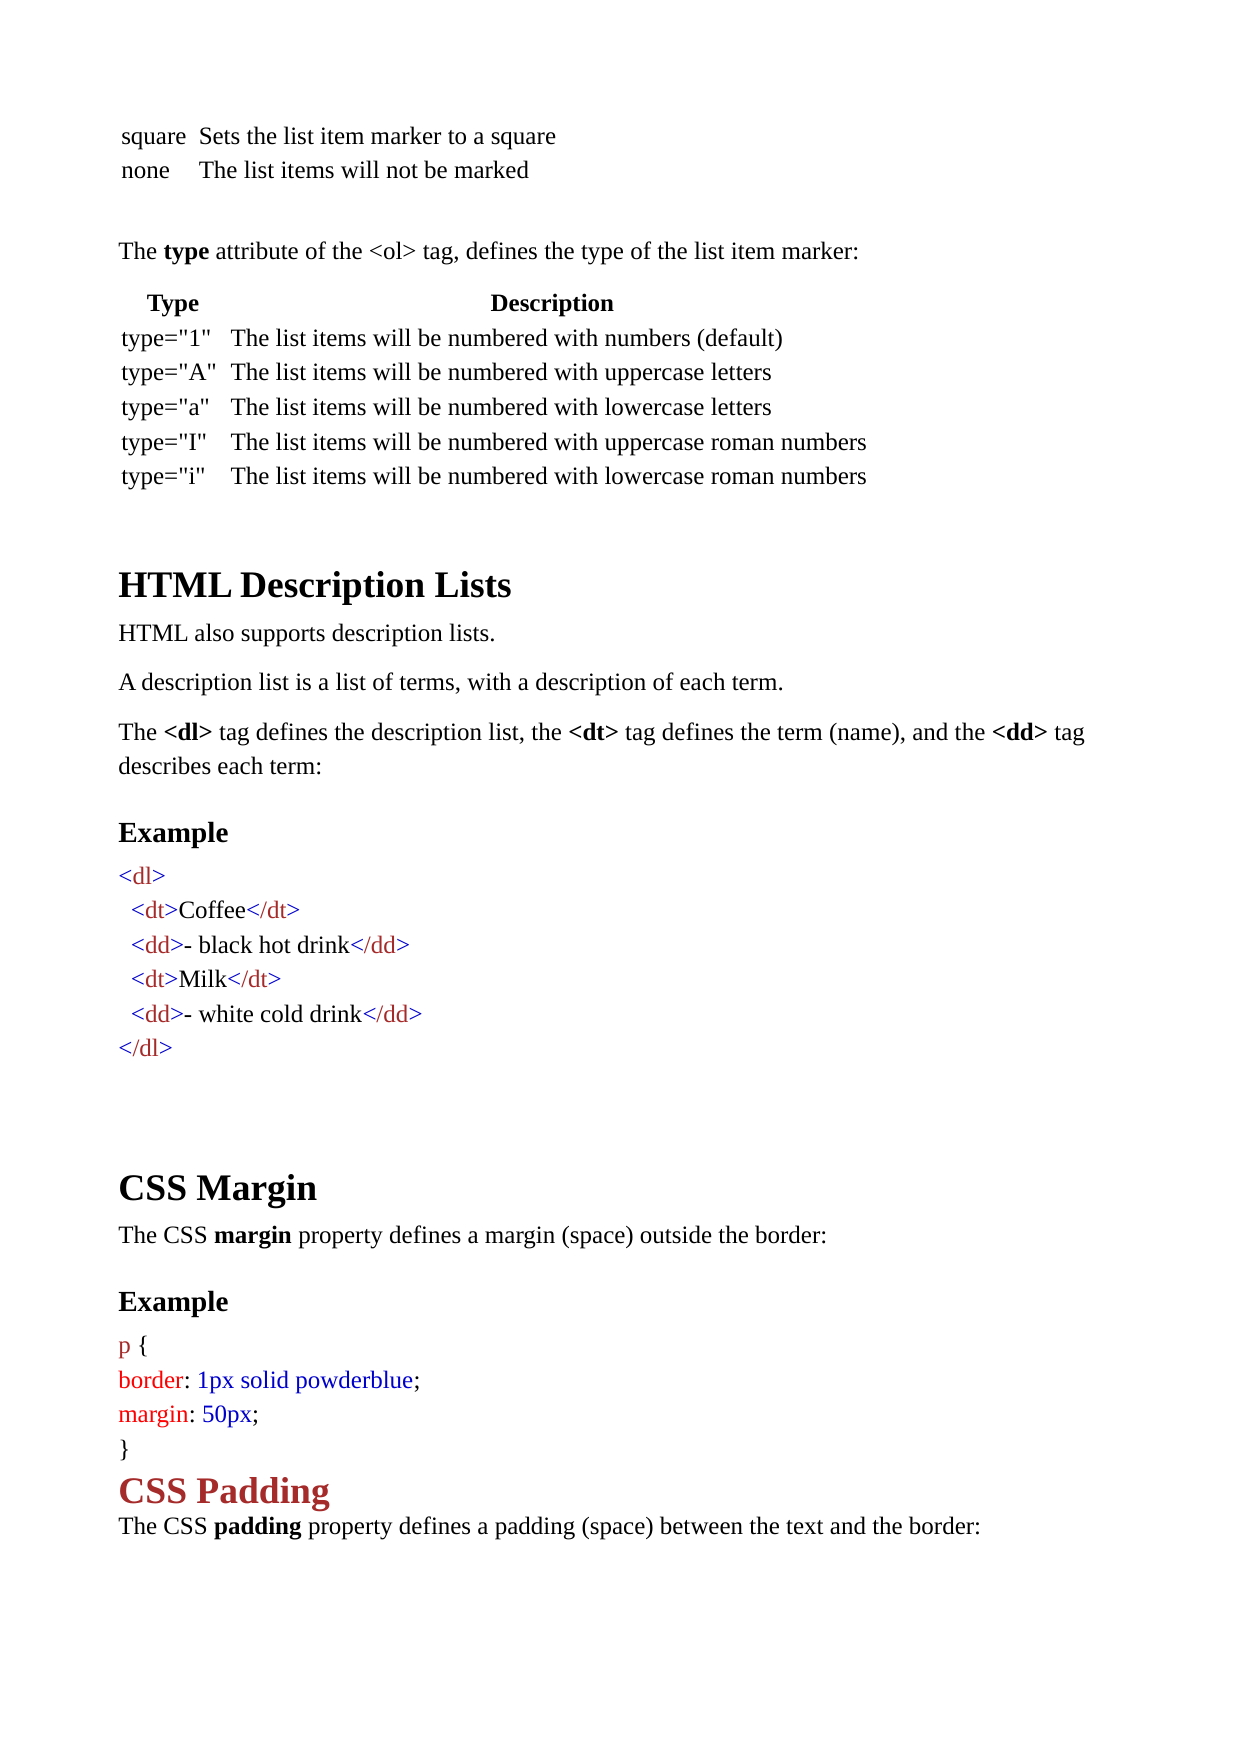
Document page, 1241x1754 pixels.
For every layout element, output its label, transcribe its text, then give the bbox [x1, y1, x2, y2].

subtitle Example [118, 1284, 1122, 1318]
table_cell none [118, 153, 196, 187]
table_cell The list items will be numbered with lowercase letters [228, 389, 877, 424]
table_header Description [228, 285, 877, 320]
text The CSS margin property defines a margin (space) outside the border: [118, 1221, 1122, 1249]
table_cell The list items will be numbered with numbers (default) [228, 320, 877, 354]
table_cell type="A" [118, 355, 227, 389]
table_cell The list items will not be marked [196, 153, 648, 187]
table_cell The list items will be numbered with lowercase roman numbers [228, 458, 877, 493]
subtitle CSS Margin [118, 1165, 1122, 1208]
text <dl> <dt>Coffee</dt> <dd>- black hot drink</dd> <dt>Milk</dt> <dd>- white cold drink</dd> </dl> [118, 861, 1122, 1062]
text p { border: 1px solid powderblue; margin: 50px; } [118, 1330, 1122, 1462]
text The <dl> tag defines the description list, the <dt> tag defines the term (name), and the <dd> tag describes each term: [118, 717, 1122, 780]
subtitle HTML Description Lists [118, 563, 1122, 606]
table_cell Sets the list item marker to a square [196, 118, 648, 153]
text The type attribute of the <ol> tag, defines the type of the list item marker: [118, 236, 1122, 265]
table_cell The list items will be numbered with uppercase roman numbers [228, 424, 877, 458]
table_cell type="1" [118, 320, 227, 354]
subtitle CSS Padding [118, 1468, 1122, 1511]
subtitle Example [118, 815, 1122, 848]
table_cell The list items will be numbered with uppercase letters [228, 355, 877, 389]
table_cell type="a" [118, 389, 227, 424]
table_cell type="i" [118, 458, 227, 493]
text HTML also supports description lists. [118, 618, 1122, 647]
table_cell type="I" [118, 424, 227, 458]
text A description list is a list of terms, with a description of each term. [118, 667, 1122, 696]
table_header Type [118, 285, 227, 320]
text The CSS padding property defines a padding (space) between the text and the border: [118, 1511, 1122, 1540]
table_cell square [118, 118, 196, 153]
